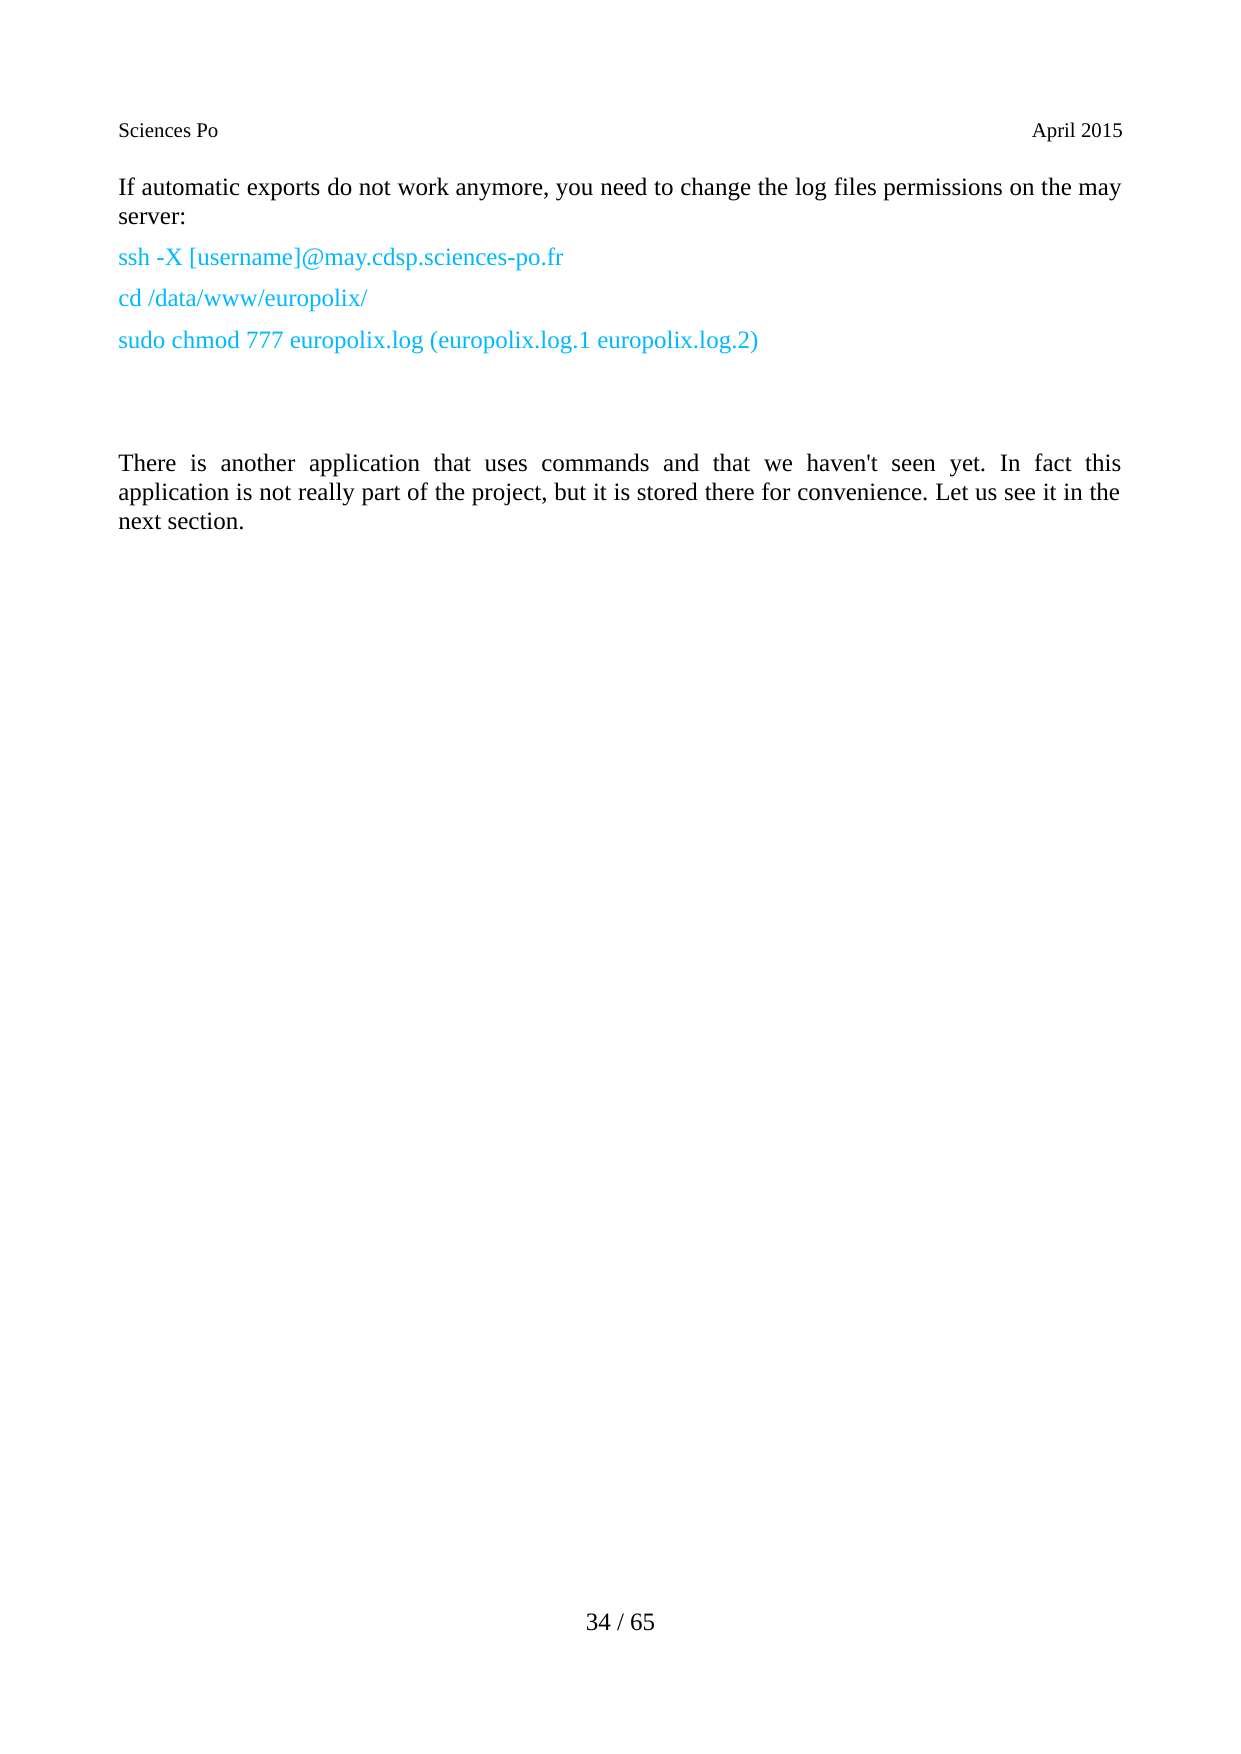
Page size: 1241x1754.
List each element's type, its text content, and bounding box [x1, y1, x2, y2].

text ssh -X [username]@may.cdsp.sciences-po.fr [118, 242, 1122, 271]
text cd /data/www/europolix/ [118, 283, 1122, 312]
text sudo chmod 777 europolix.log (europolix.log.1 europolix.log.2) [118, 325, 1122, 353]
text If automatic exports do not work anymore, you need to change the log files permissions on the may server: [118, 172, 1122, 230]
text There is another application that uses commands and that we haven't seen yet. In fact this application is not really part of the project, but it is stored there for convenience. Let us see it in the next section. [118, 448, 1122, 535]
